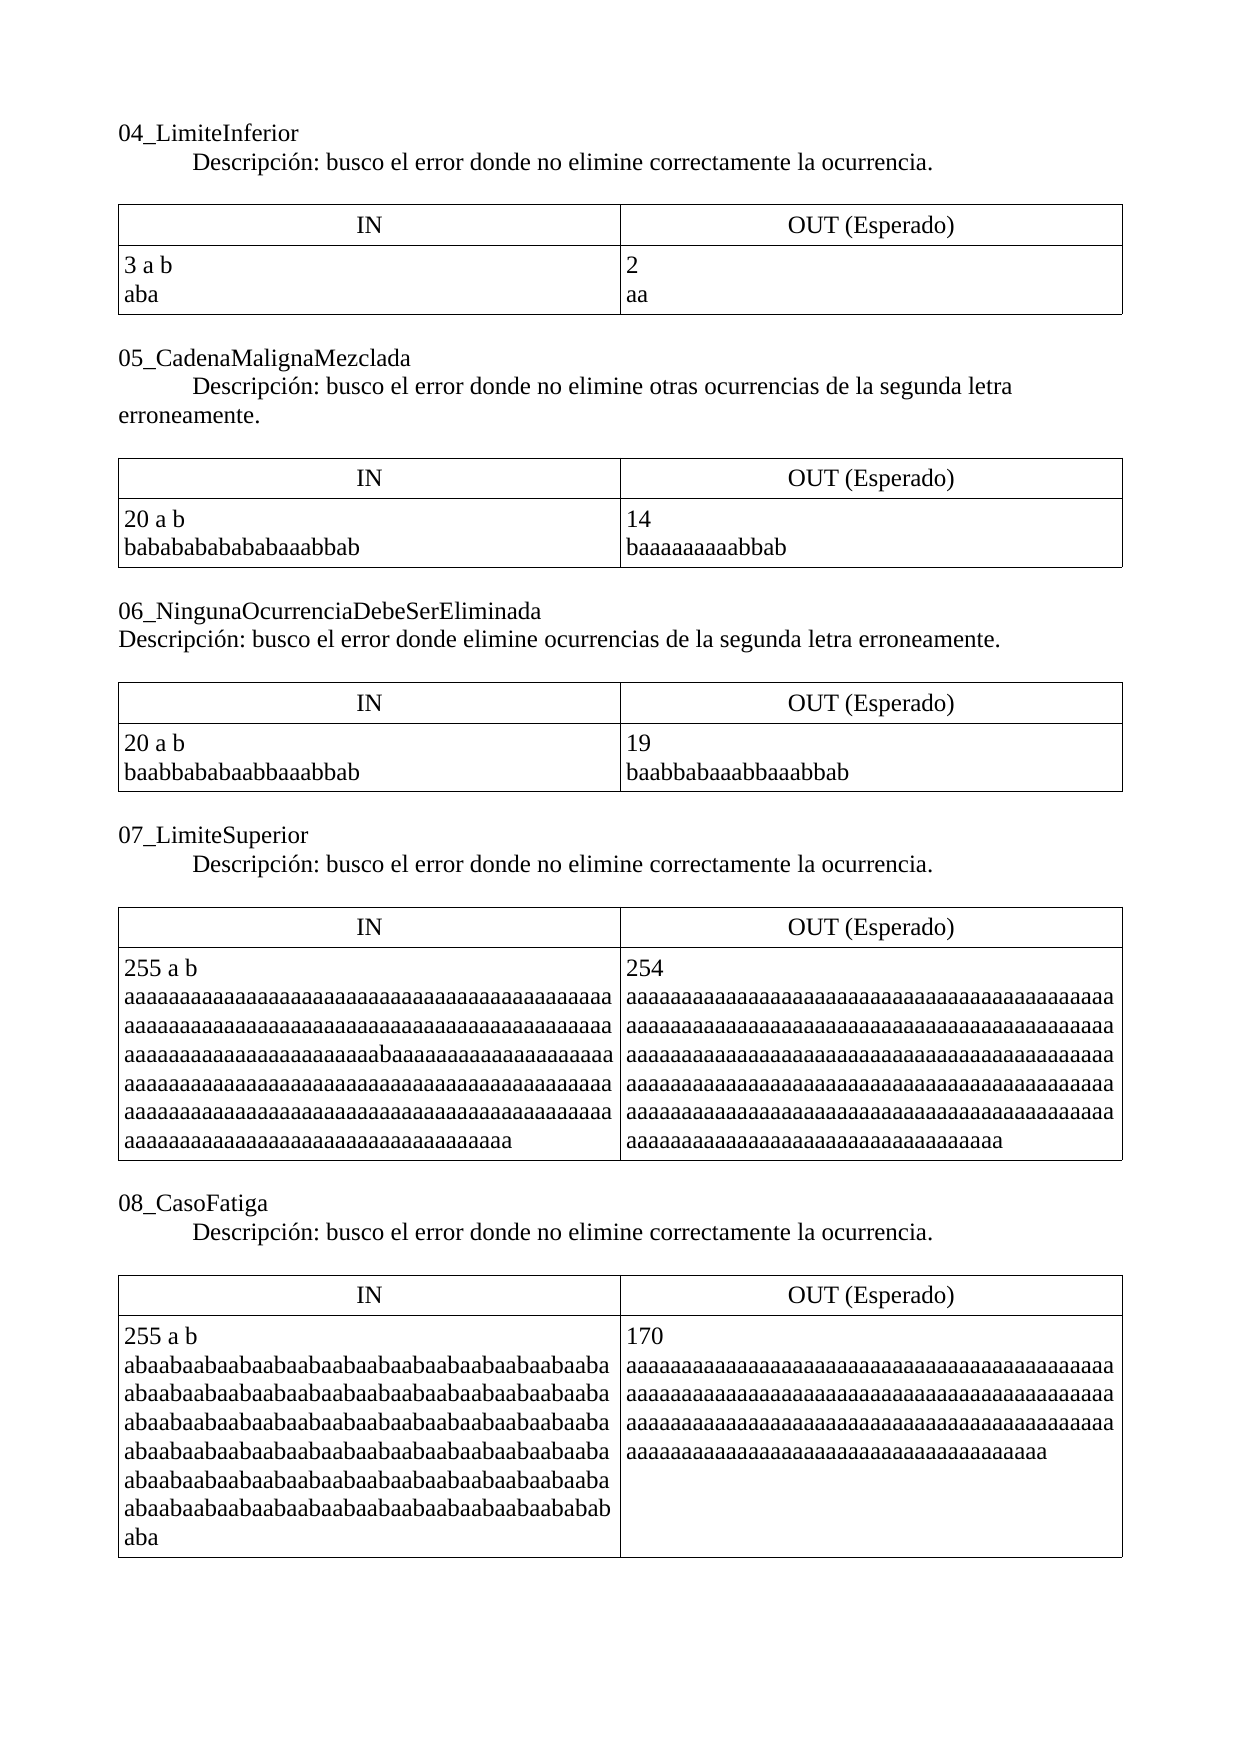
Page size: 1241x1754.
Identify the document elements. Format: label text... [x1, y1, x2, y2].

table_cell 170 aaaaaaaaaaaaaaaaaaaaaaaaaaaaaaaaaaaaaaaaaaaaaaaaaaaaaaaaaaaaaaaaaaaaaaaaaaaaaaaaaaaaaaaaaaaaaaaaaaaaaaaaaaaaaaaaaaaaaaaaaaaaaaaaaaaaaaaaaaaaaaaaaaaaaaaaaaaaaaaaaaaaaaaaaa [621, 1316, 1122, 1557]
table_header IN [119, 1276, 620, 1315]
table_header OUT (Esperado) [621, 205, 1122, 245]
table_cell 254 aaaaaaaaaaaaaaaaaaaaaaaaaaaaaaaaaaaaaaaaaaaaaaaaaaaaaaaaaaaaaaaaaaaaaaaaaaaaaaaaaaaaaaaaaaaaaaaaaaaaaaaaaaaaaaaaaaaaaaaaaaaaaaaaaaaaaaaaaaaaaaaaaaaaaaaaaaaaaaaaaaaaaaaaaaaaaaaaaaaaaaaaaaaaaaaaaaaaaaaaaaaaaaaaaaaaaaaaaaaaaaaaaaaaaaaaaaaaaaaaaaaaaaaaaaaaaa [621, 948, 1122, 1160]
table_header OUT (Esperado) [621, 1276, 1122, 1315]
table_cell 14 baaaaaaaaabbab [621, 499, 1122, 567]
text 07_LimiteSuperior [118, 820, 1122, 849]
text Descripción: busco el error donde no elimine otras ocurrencias de la segunda letra erroneamente. [118, 371, 1122, 429]
text 05_CadenaMalignaMezclada [118, 343, 1122, 371]
table_cell 3 a b aba [119, 246, 620, 314]
text 08_CasoFatiga [118, 1188, 1122, 1217]
table_header IN [119, 205, 620, 245]
table_header IN [119, 908, 620, 947]
table_cell 20 a b baabbababaabbaaabbab [119, 724, 620, 791]
text 06_NingunaOcurrenciaDebeSerEliminada [118, 596, 1122, 624]
table_cell 20 a b bababababababaaabbab [119, 499, 620, 567]
table_header OUT (Esperado) [621, 908, 1122, 947]
table_cell 255 a b abaabaabaabaabaabaabaabaabaabaabaabaabaabaabaabaabaabaabaabaabaabaabaabaabaabaabaabaabaabaabaabaabaabaabaabaabaabaabaabaabaabaabaabaabaabaabaabaabaabaabaabaabaabaabaabaabaabaabaabaabaabaabaabaabaabaabaabaabaabaabaabaabaabaabaabaabaabaabaabaabaabaababababa [119, 1316, 620, 1557]
text Descripción: busco el error donde no elimine correctamente la ocurrencia. [118, 1217, 1122, 1246]
table_header IN [119, 459, 620, 498]
table_cell 19 baabbabaaabbaaabbab [621, 724, 1122, 791]
text Descripción: busco el error donde elimine ocurrencias de la segunda letra erroneamente. [118, 624, 1122, 653]
table_cell 2 aa [621, 246, 1122, 314]
text Descripción: busco el error donde no elimine correctamente la ocurrencia. [118, 147, 1122, 176]
table_header IN [119, 683, 620, 722]
table_header OUT (Esperado) [621, 459, 1122, 498]
table_cell 255 a b aaaaaaaaaaaaaaaaaaaaaaaaaaaaaaaaaaaaaaaaaaaaaaaaaaaaaaaaaaaaaaaaaaaaaaaaaaaaaaaaaaaaaaaaaaaaaaaaaaaaaaaaaaaaaaabaaaaaaaaaaaaaaaaaaaaaaaaaaaaaaaaaaaaaaaaaaaaaaaaaaaaaaaaaaaaaaaaaaaaaaaaaaaaaaaaaaaaaaaaaaaaaaaaaaaaaaaaaaaaaaaaaaaaaaaaaaaaaaaaaaaaaaaaaaaaaaa [119, 948, 620, 1160]
table_header OUT (Esperado) [621, 683, 1122, 722]
text Descripción: busco el error donde no elimine correctamente la ocurrencia. [118, 849, 1122, 878]
text 04_LimiteInferior [118, 118, 1122, 147]
